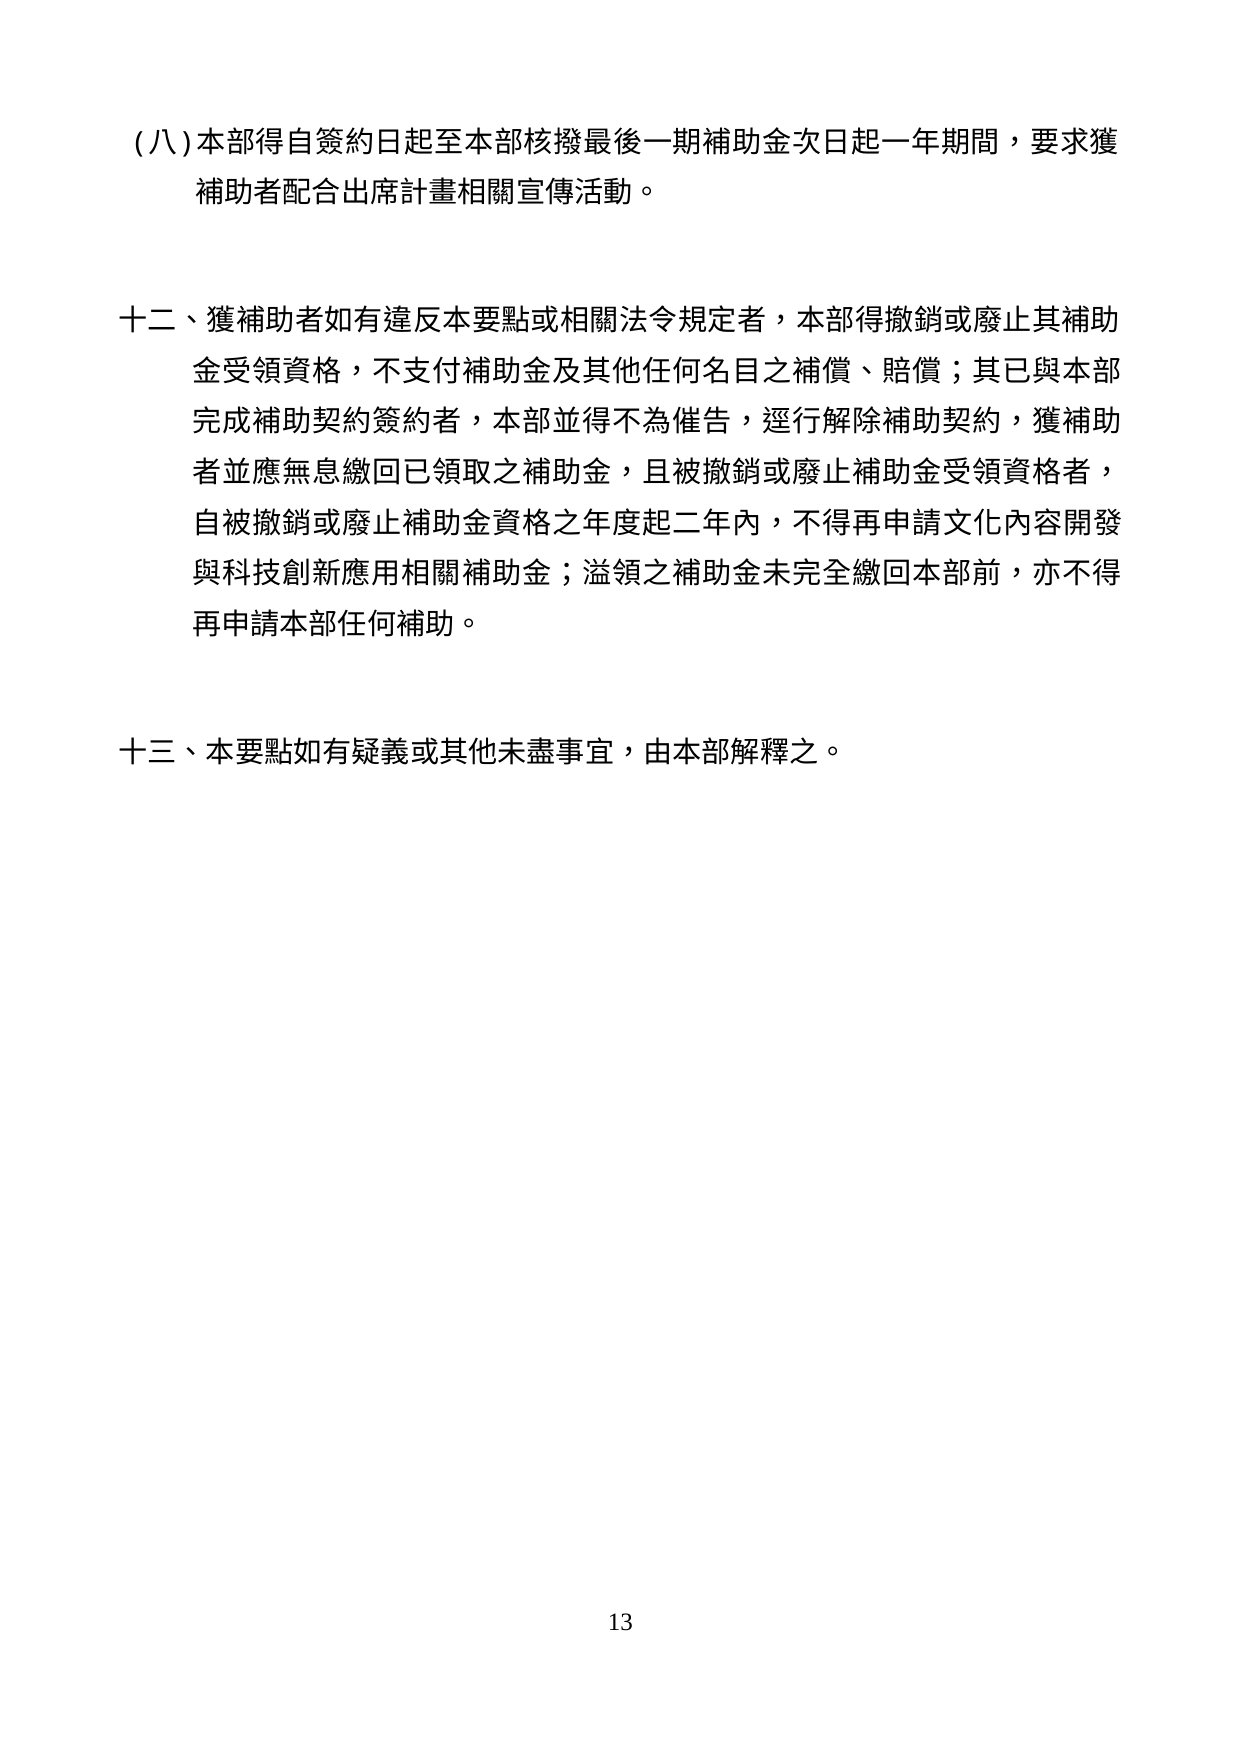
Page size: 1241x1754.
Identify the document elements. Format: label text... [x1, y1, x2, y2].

text 十三、本要點如有疑義或其他未盡事宜，由本部解釋之。 [118, 728, 1122, 771]
text 十二、獲補助者如有違反本要點或相關法令規定者，本部得撤銷或廢止其補助金受領資格，不支付補助金及其他任何名目之補償、賠償；其已與本部完成補助契約簽約者，本部並得不為催告，逕行解除補助契約，獲補助者並應無息繳回已領取之補助金，且被撤銷或廢止補助金受領資格者，自被撤銷或廢止補助金資格之年度起二年內，不得再申請文化內容開發與科技創新應用相關補助金；溢領之補助金未完全繳回本部前，亦不得再申請本部任何補助。 [118, 296, 1122, 643]
text (八)本部得自簽約日起至本部核撥最後一期補助金次日起一年期間，要求獲補助者配合出席計畫相關宣傳活動。 [130, 118, 1122, 211]
